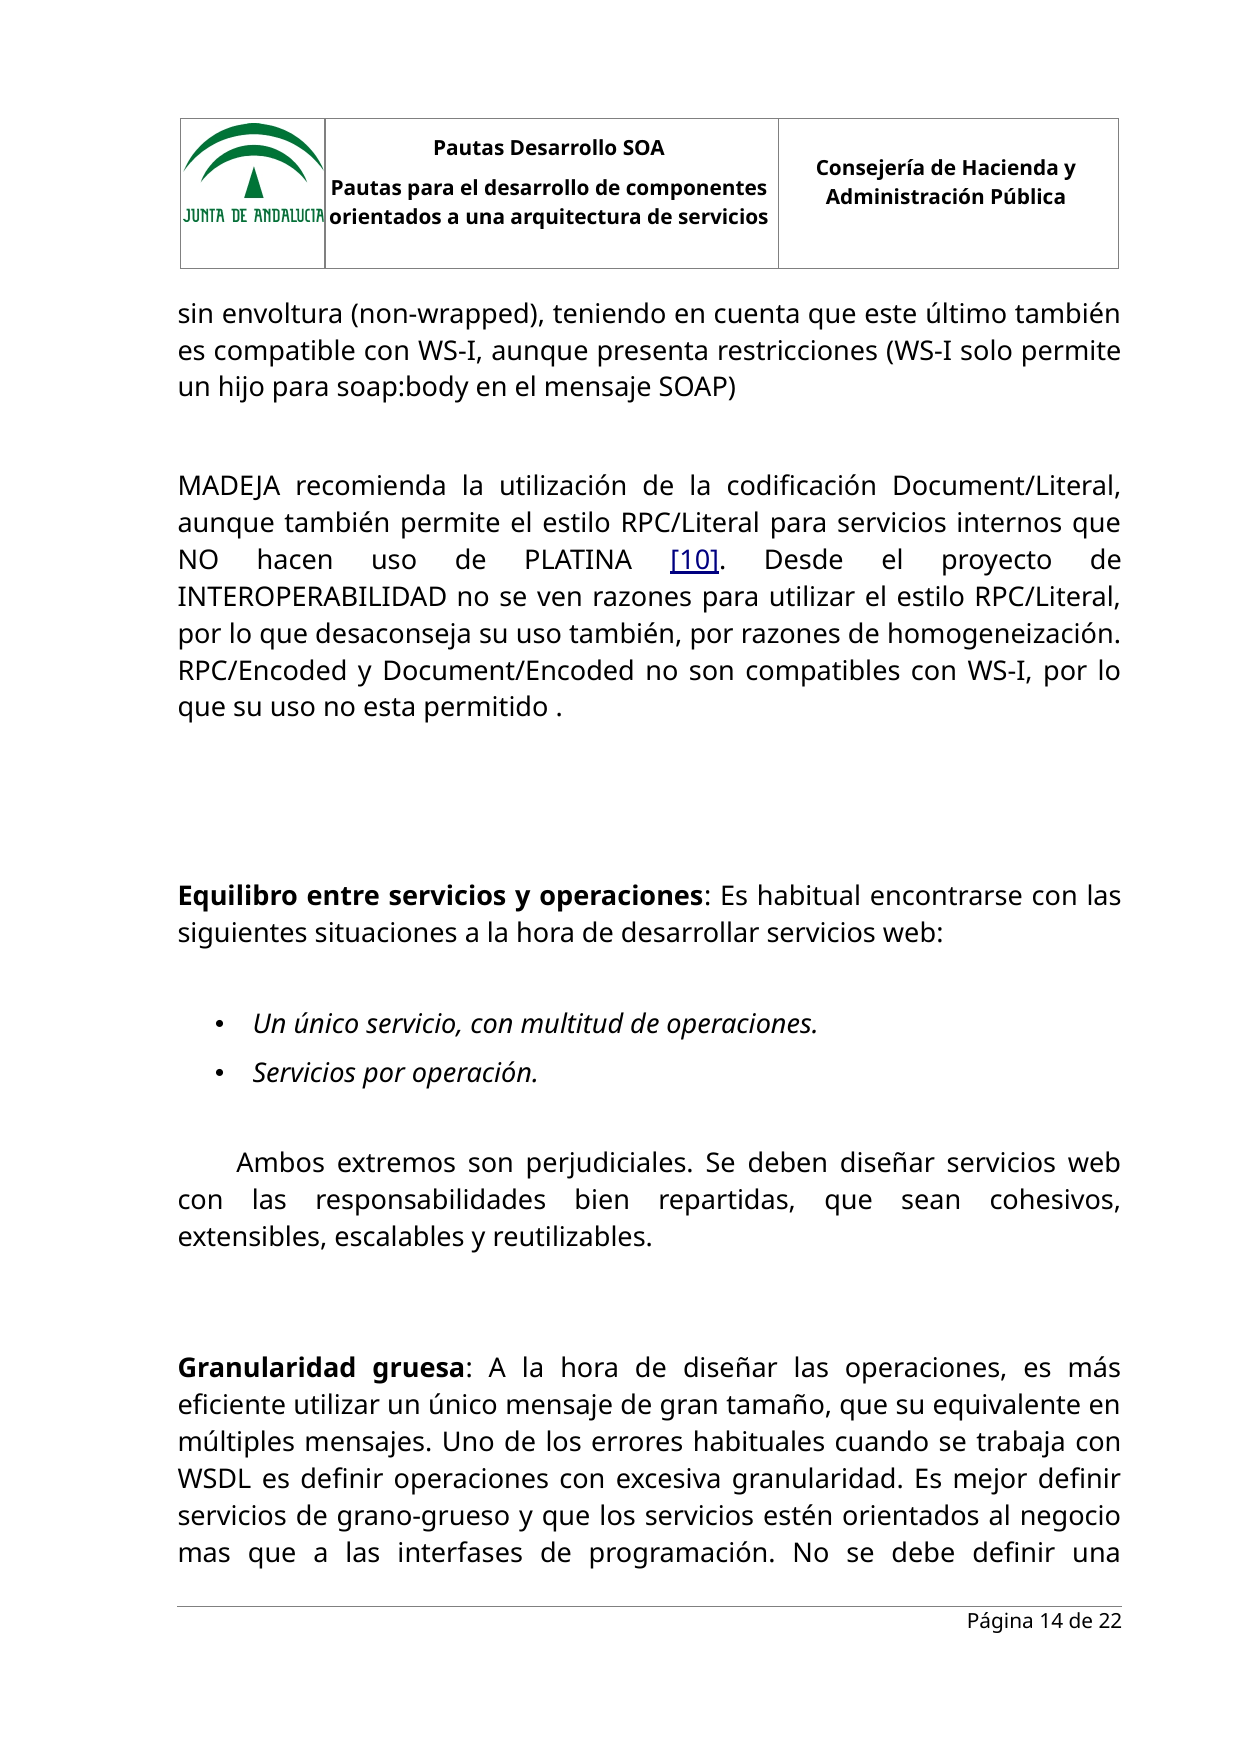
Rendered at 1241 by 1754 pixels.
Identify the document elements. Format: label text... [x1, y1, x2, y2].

text MADEJA recomienda la utilización de la codificación Document/Literal, aunque también permite el estilo RPC/Literal para servicios internos que NO hacen uso de PLATINA [10]. Desde el proyecto de INTEROPERABILIDAD no se ven razones para utilizar el estilo RPC/Literal, por lo que desaconseja su uso también, por razones de homogeneización. RPC/Encoded y Document/Encoded no son compatibles con WS-I, por lo que su uso no esta permitido . [177, 467, 1122, 725]
picture [183, 123, 324, 222]
text sin envoltura (non-wrapped), teniendo en cuenta que este último también es compatible con WS-I, aunque presenta restricciones (WS-I solo permite un hijo para soap:body en el mensaje SOAP) [177, 294, 1122, 405]
text Equilibro entre servicios y operaciones: Es habitual encontrarse con las siguientes situaciones a la hora de desarrollar servicios web: [177, 877, 1122, 951]
text Granularidad gruesa: A la hora de diseñar las operaciones, es más eficiente utilizar un único mensaje de gran tamaño, que su equivalente en múltiples mensajes. Uno de los errores habituales cuando se trabaja con WSDL es definir operaciones con excesiva granularidad. Es mejor definir servicios de grano-grueso y que los servicios estén orientados al negocio mas que a las interfases de programación. No se debe definir una [177, 1349, 1122, 1570]
text Ambos extremos son perjudiciales. Se deben diseñar servicios web con las responsabilidades bien repartidas, que sean cohesivos, extensibles, escalables y reutilizables. [177, 1144, 1122, 1254]
list Servicios por operación. [215, 1053, 1122, 1090]
list Un único servicio, con multitud de operaciones. [215, 1004, 1122, 1041]
